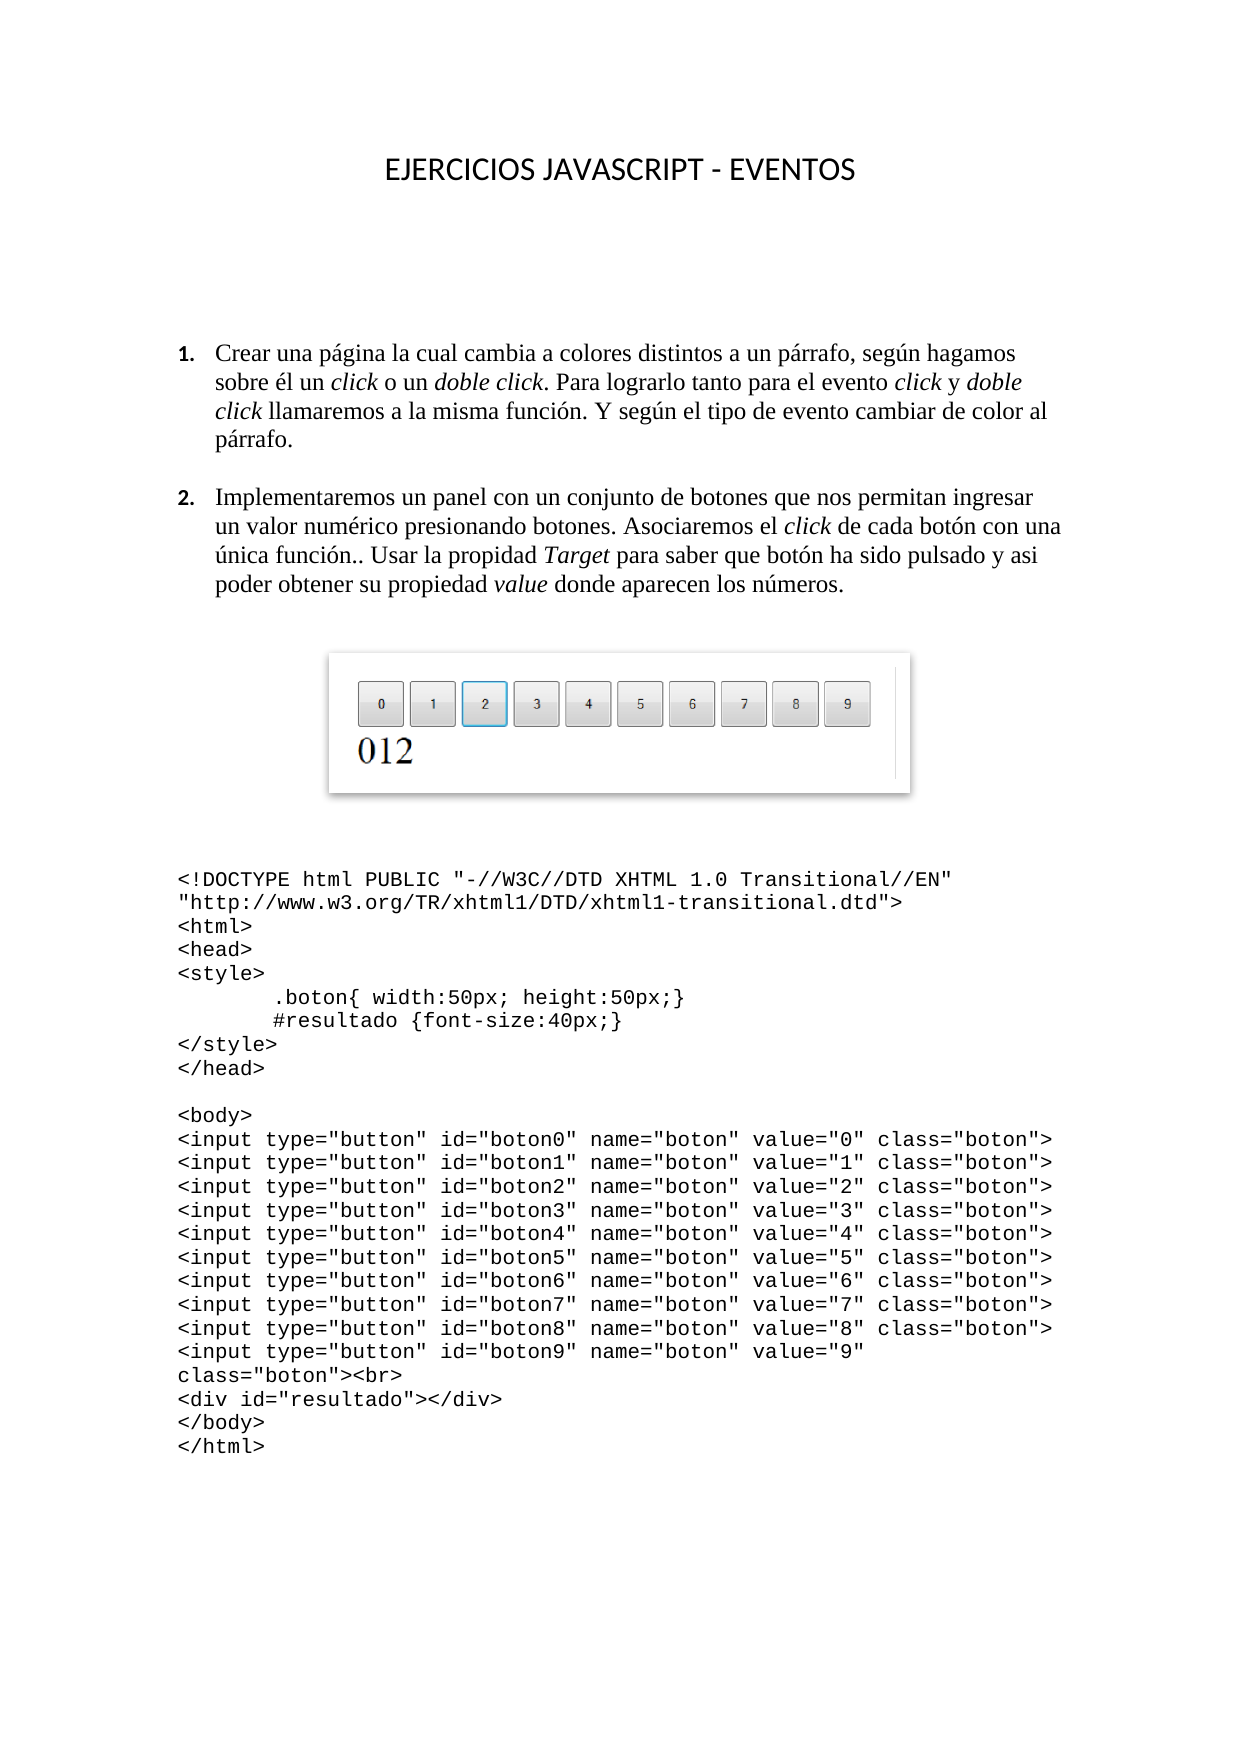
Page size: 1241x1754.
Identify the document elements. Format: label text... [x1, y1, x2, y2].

text <html> [177, 916, 1063, 939]
picture [436, 667, 815, 752]
text </style> [177, 1034, 1063, 1058]
text "http://www.w3.org/TR/xhtml1/DTD/xhtml1-transitional.dtd"> [177, 892, 1063, 916]
text <div id="resultado"></div> [177, 1389, 1063, 1412]
text EJERCICIOS JAVASCRIPT - EVENTOS [177, 148, 1063, 188]
text <style> [177, 963, 1063, 987]
text #resultado {font-size:40px;} [177, 1010, 1063, 1034]
text <input type="button" id="boton6" name="boton" value="6" class="boton"> [177, 1271, 1063, 1294]
list Crear una página la cual cambia a colores distintos a un párrafo, según hagamos sobre él un click o un doble click. Para lograrlo tanto para el evento click y doble click llamaremos a la misma función. Y según el tipo de evento cambiar de color al párrafo. [177, 338, 1063, 453]
text <!DOCTYPE html PUBLIC "-//W3C//DTD XHTML 1.0 Transitional//EN" [177, 868, 1063, 892]
text <input type="button" id="boton0" name="boton" value="0" class="boton"> [177, 1129, 1063, 1152]
text <body> [177, 1105, 1063, 1129]
text <input type="button" id="boton9" name="boton" value="9" class="boton"><br> [177, 1341, 1063, 1389]
text <input type="button" id="boton7" name="boton" value="7" class="boton"> [177, 1294, 1063, 1318]
text </html> [177, 1436, 1063, 1460]
text </head> [177, 1058, 1063, 1081]
list Implementaremos un panel con un conjunto de botones que nos permitan ingresar un valor numérico presionando botones. Asociaremos el click de cada botón con una única función.. Usar la propidad Target para saber que botón ha sido pulsado y asi poder obtener su propiedad value donde aparecen los números. [177, 482, 1063, 597]
text <input type="button" id="boton5" name="boton" value="5" class="boton"> [177, 1247, 1063, 1271]
text <head> [177, 939, 1063, 963]
text <input type="button" id="boton1" name="boton" value="1" class="boton"> [177, 1152, 1063, 1176]
text <input type="button" id="boton8" name="boton" value="8" class="boton"> [177, 1318, 1063, 1341]
text .boton{ width:50px; height:50px;} [177, 987, 1063, 1010]
text </body> [177, 1412, 1063, 1436]
text <input type="button" id="boton4" name="boton" value="4" class="boton"> [177, 1223, 1063, 1247]
text <input type="button" id="boton2" name="boton" value="2" class="boton"> [177, 1176, 1063, 1199]
text <input type="button" id="boton3" name="boton" value="3" class="boton"> [177, 1199, 1063, 1223]
